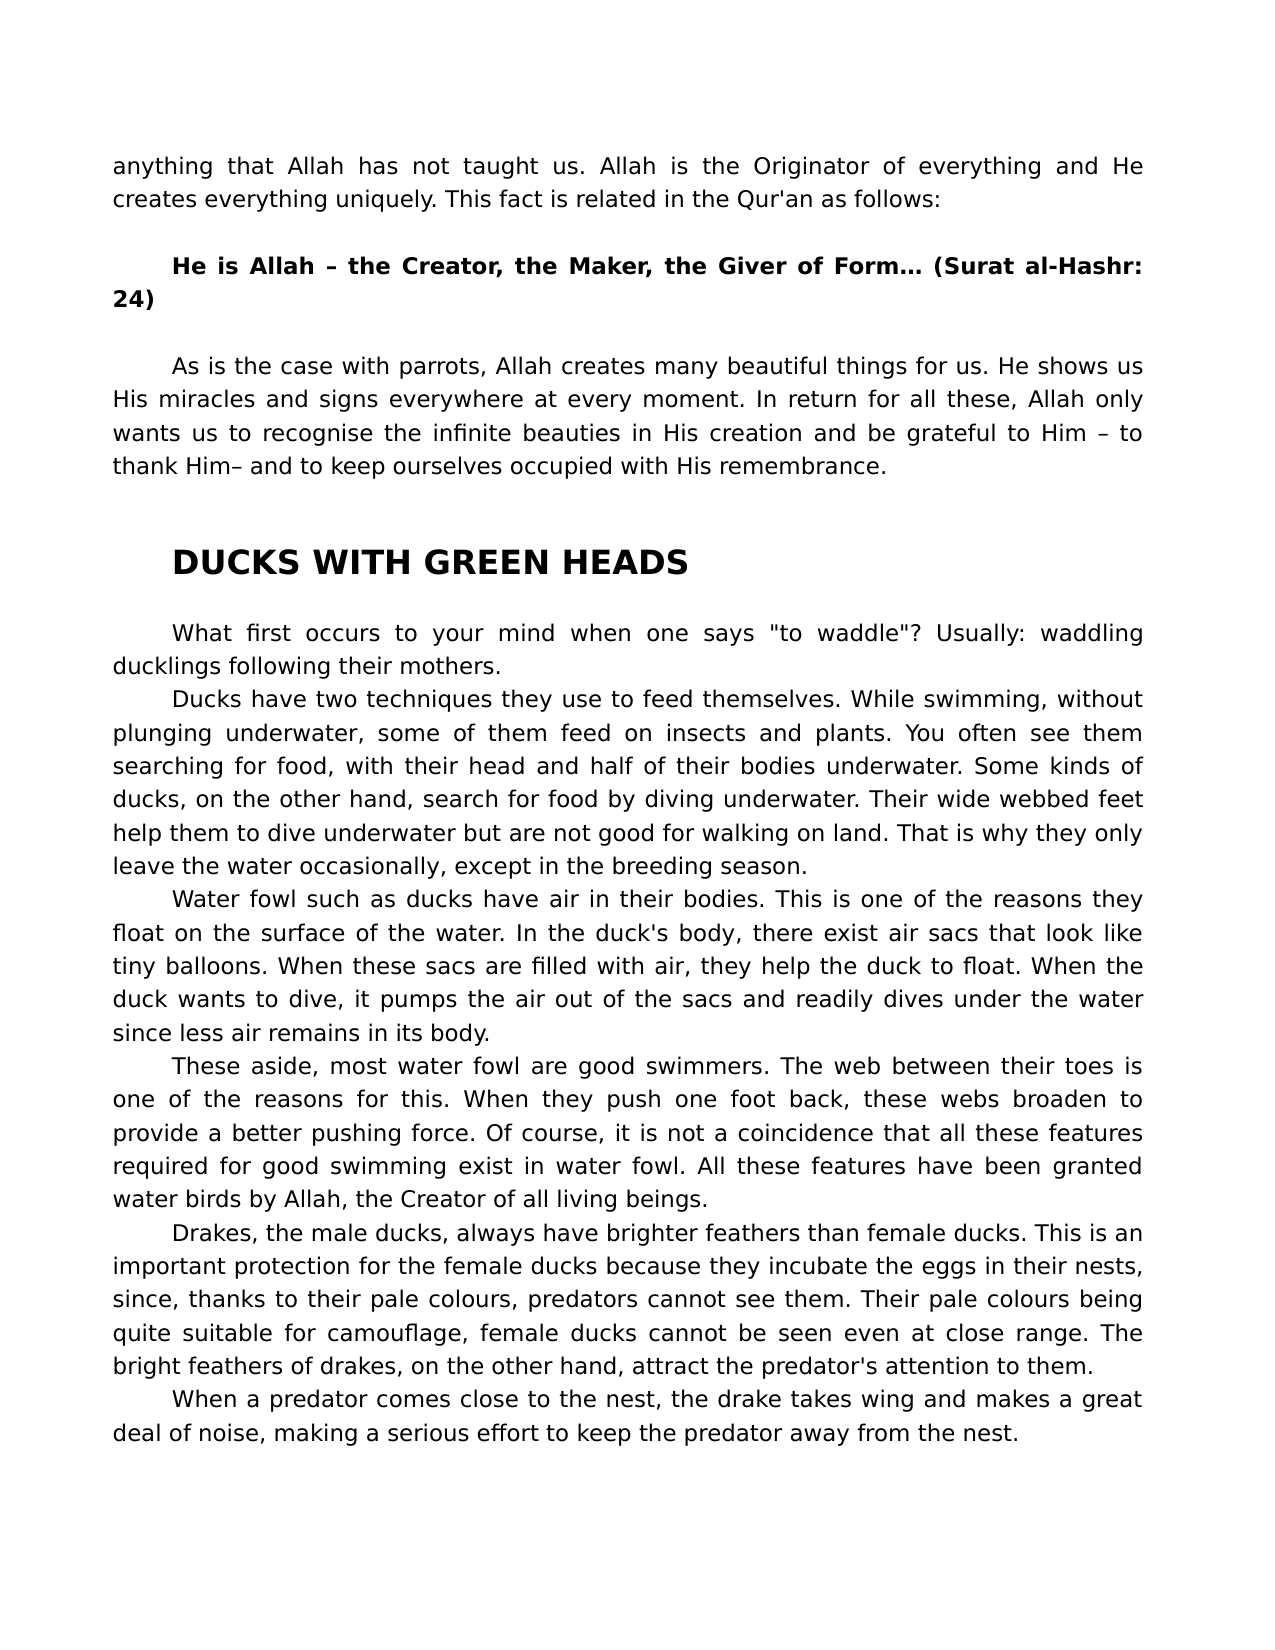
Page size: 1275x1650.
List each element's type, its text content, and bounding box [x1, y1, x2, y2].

text What first occurs to your mind when one says "to waddle"? Usually: waddling ducklings following their mothers. [112, 614, 1145, 681]
text DUCKS WITH GREEN HEADS [112, 548, 1145, 581]
text These aside, most water fowl are good swimmers. The web between their toes is one of the reasons for this. When they push one foot back, these webs broaden to provide a better pushing force. Of course, it is not a coincidence that all these features required for good swimming exist in water fowl. All these features have been granted water birds by Allah, the Creator of all living beings. [112, 1048, 1145, 1214]
text Ducks have two techniques they use to feed themselves. While swimming, without plunging underwater, some of them feed on insects and plants. You often see them searching for food, with their head and half of their bodies underwater. Some kinds of ducks, on the other hand, search for food by diving underwater. Their wide webbed feet help them to dive underwater but are not good for walking on land. That is why they only leave the water occasionally, except in the breeding season. [112, 681, 1145, 881]
text He is Allah – the Creator, the Maker, the Giver of Form… (Surat al-Hashr: 24) [112, 248, 1145, 314]
text As is the case with parrots, Allah creates many beautiful things for us. He shows us His miracles and signs everywhere at every moment. In return for all these, Allah only wants us to recognise the infinite beauties in His creation and be grateful to Him – to thank Him– and to keep ourselves occupied with His remembrance. [112, 348, 1145, 481]
text anything that Allah has not taught us. Allah is the Originator of everything and He creates everything uniquely. This fact is related in the Qur'an as follows: [112, 148, 1145, 214]
text Drakes, the male ducks, always have brighter feathers than female ducks. This is an important protection for the female ducks because they incubate the eggs in their nests, since, thanks to their pale colours, predators cannot see them. Their pale colours being quite suitable for camouflage, female ducks cannot be seen even at close range. The bright feathers of drakes, on the other hand, attract the predator's attention to them. [112, 1214, 1145, 1381]
text Water fowl such as ducks have air in their bodies. This is one of the reasons they float on the surface of the water. In the duck's body, there exist air sacs that look like tiny balloons. When these sacs are filled with air, they help the duck to float. When the duck wants to dive, it pumps the air out of the sacs and readily dives under the water since less air remains in its body. [112, 881, 1145, 1048]
text When a predator comes close to the nest, the drake takes wing and makes a great deal of noise, making a serious effort to keep the predator away from the nest. [112, 1381, 1145, 1448]
